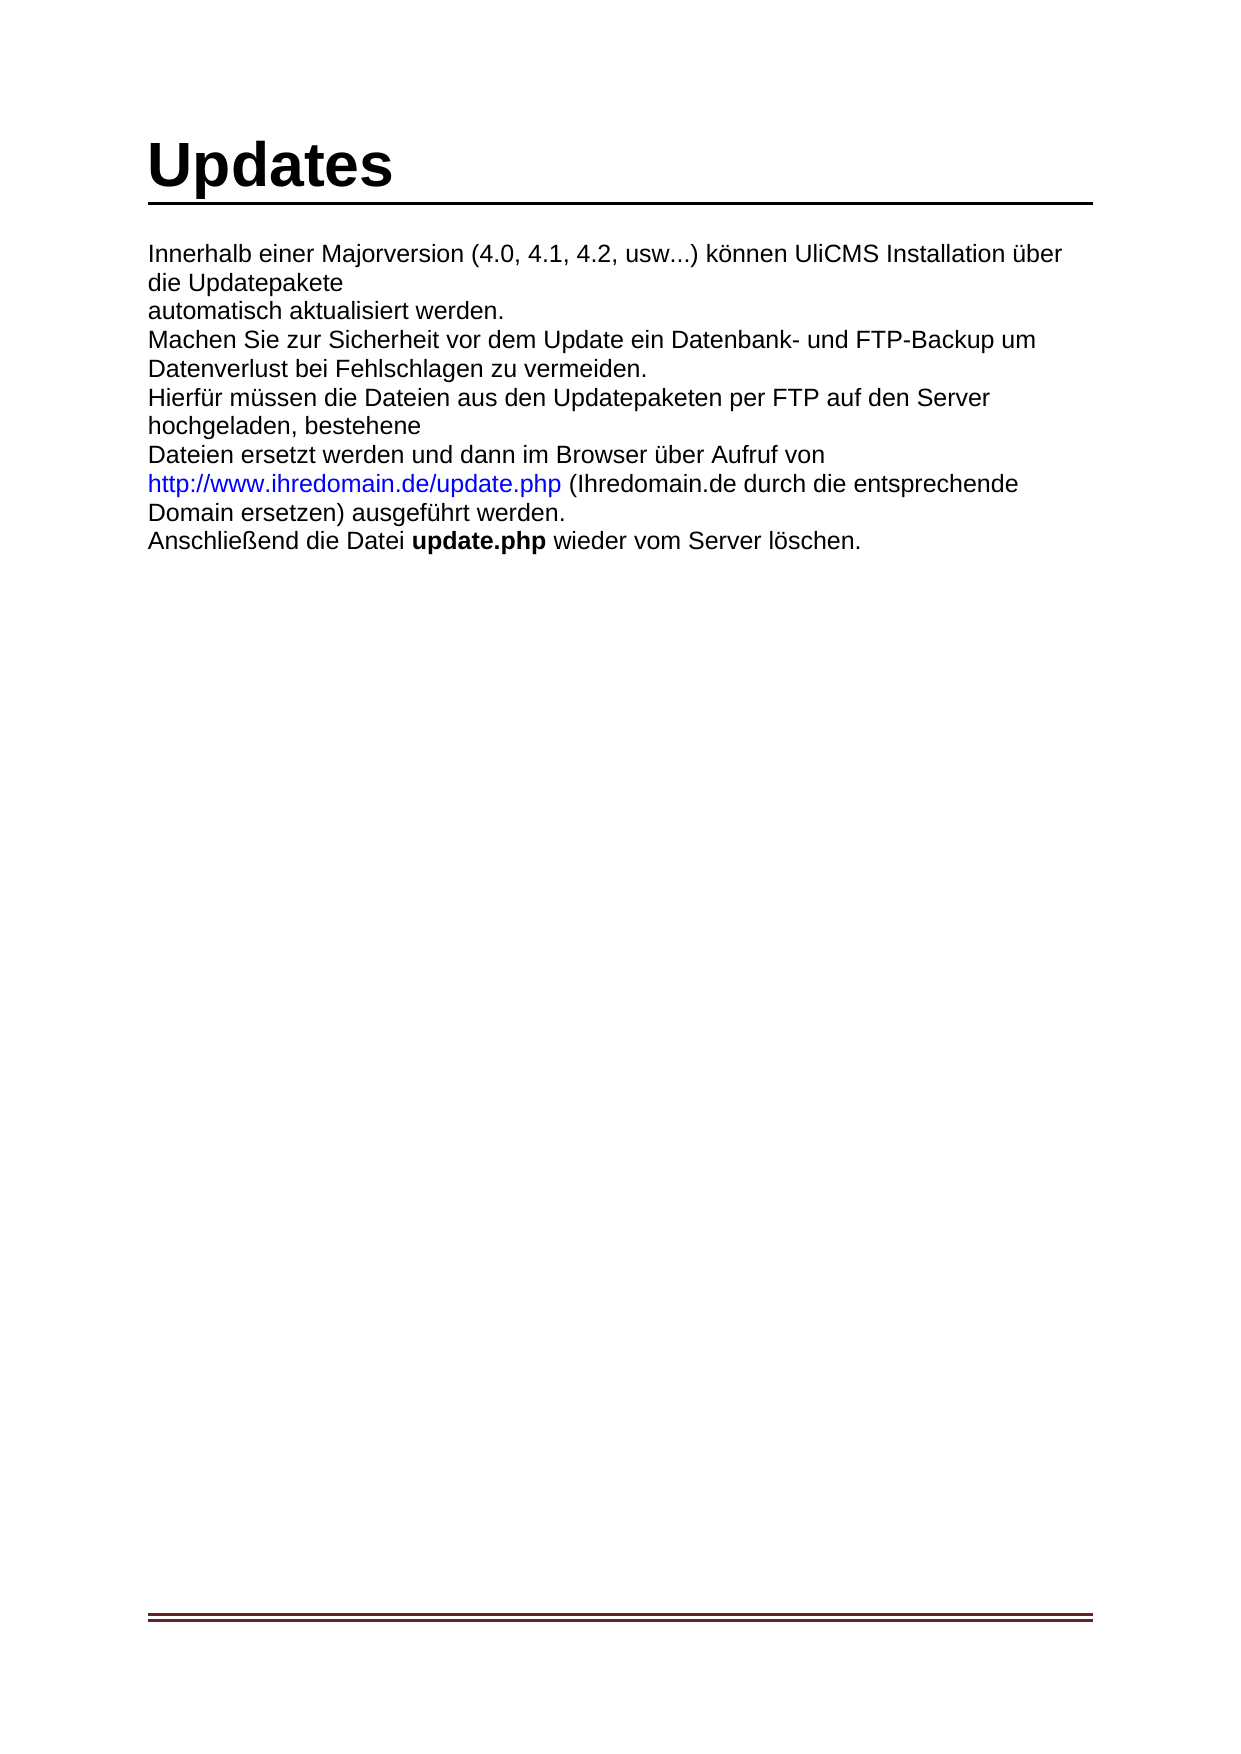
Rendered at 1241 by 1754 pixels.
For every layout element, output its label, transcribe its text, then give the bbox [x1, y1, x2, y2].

text Innerhalb einer Majorversion (4.0, 4.1, 4.2, usw...) können UliCMS Installation über die Updatepakete [148, 239, 1093, 296]
text Hierfür müssen die Dateien aus den Updatepaketen per FTP auf den Server hochgeladen, bestehene [148, 382, 1093, 440]
text Anschließend die Datei update.php wieder vom Server löschen. [148, 526, 1093, 555]
text Machen Sie zur Sicherheit vor dem Update ein Datenbank- und FTP-Backup um Datenverlust bei Fehlschlagen zu vermeiden. [148, 325, 1093, 382]
text Updates [148, 128, 1093, 202]
text Dateien ersetzt werden und dann im Browser über Aufruf von http://www.ihredomain.de/update.php (Ihredomain.de durch die entsprechende Domain ersetzen) ausgeführt werden. [148, 440, 1093, 526]
text automatisch aktualisiert werden. [148, 296, 1093, 325]
